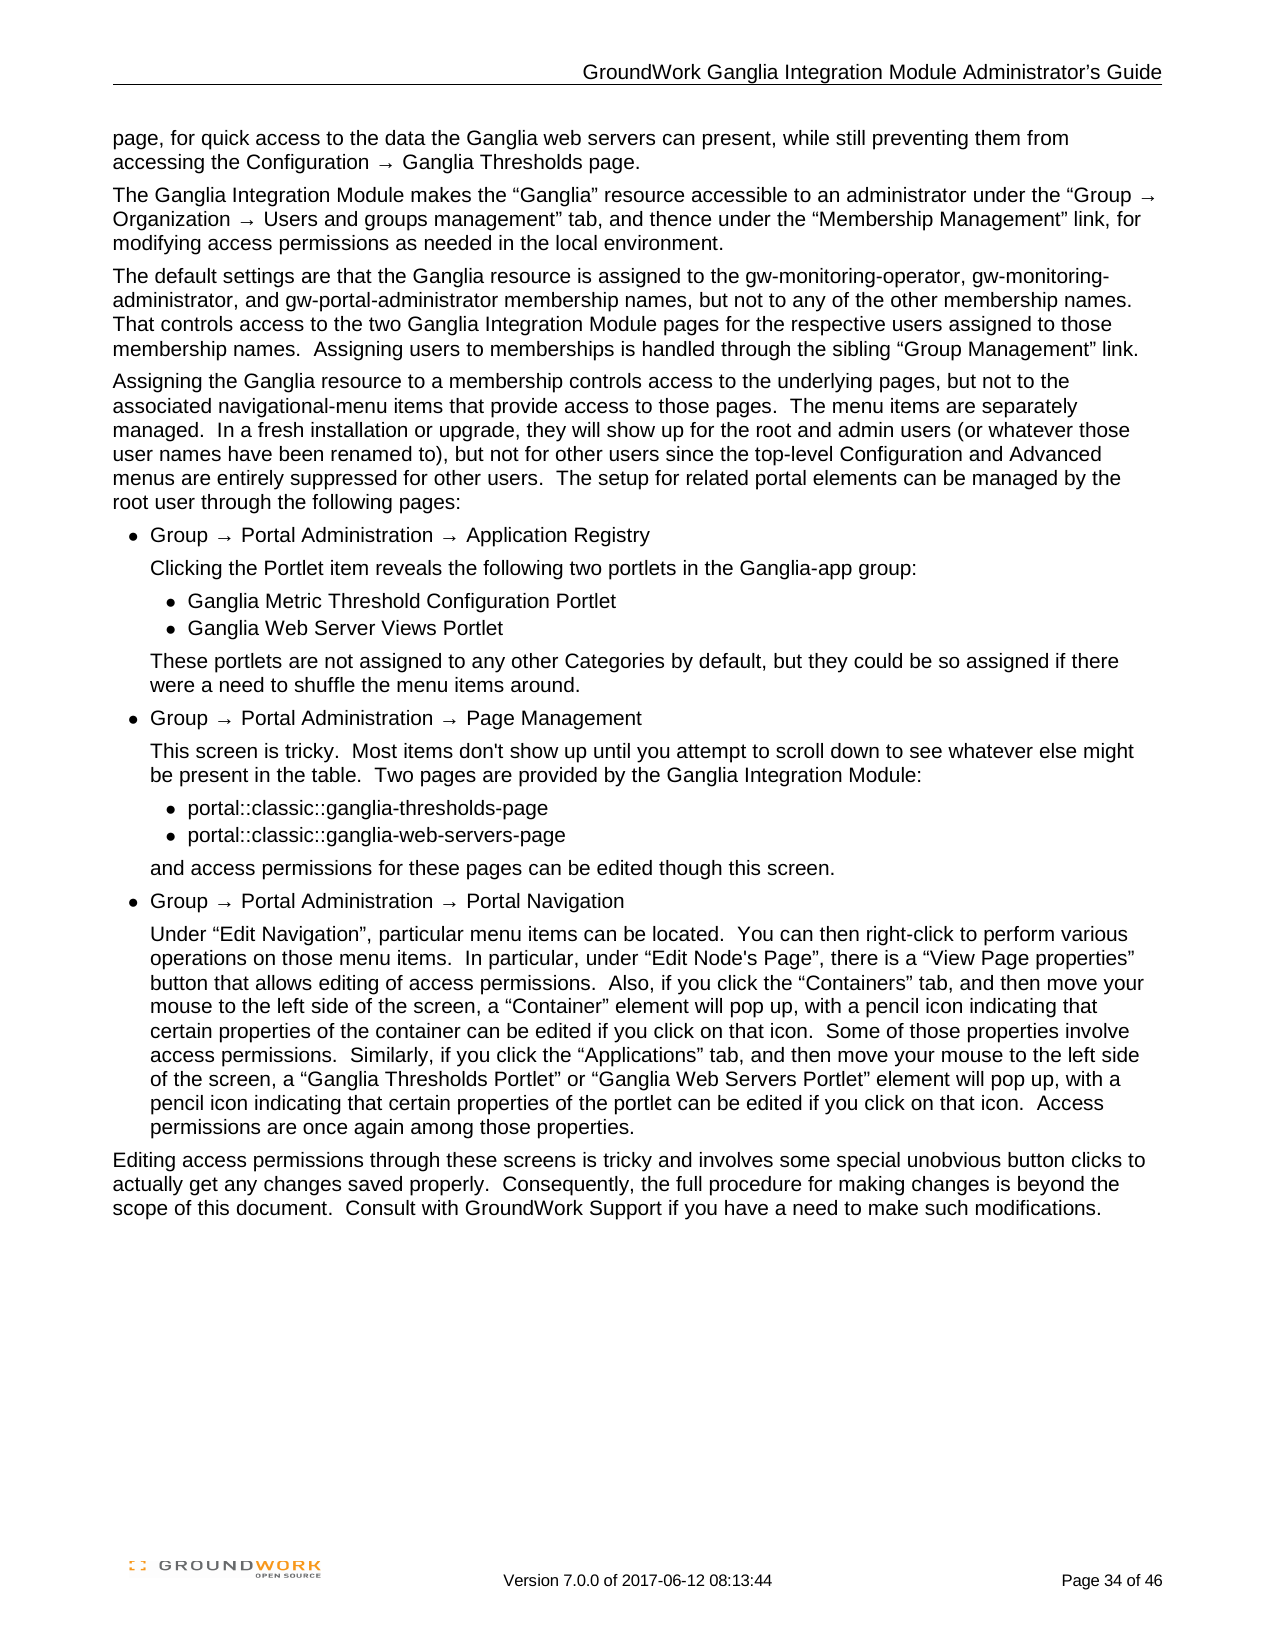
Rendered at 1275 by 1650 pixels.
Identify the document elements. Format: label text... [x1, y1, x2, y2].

text Under “Edit Navigation”, particular menu items can be located. You can then right-click to perform various operations on those menu items. In particular, under “Edit Node's Page”, there is a “View Page properties” button that allows editing of access permissions. Also, if you click the “Containers” tab, and then move your mouse to the left side of the screen, a “Container” element will pop up, with a pencil icon indicating that certain properties of the container can be edited if you click on that icon. Some of those properties involve access permissions. Similarly, if you click the “Applications” tab, and then move your mouse to the left side of the screen, a “Ganglia Thresholds Portlet” or “Ganglia Web Servers Portlet” element will pop up, with a pencil icon indicating that certain properties of the portlet can be edited if you click on that icon. Access permissions are once again among those properties. [150, 922, 1162, 1139]
text page, for quick access to the data the Ganglia web servers can present, while still preventing them from accessing the Configuration → Ganglia Thresholds page. [112, 126, 1162, 174]
text Assigning the Ganglia resource to a membership controls access to the underlying pages, but not to the associated navigational-menu items that provide access to those pages. The menu items are separately managed. In a fresh installation or upgrade, they will show up for the root and admin users (or whatever those user names have been renamed to), but not for other users since the top-level Configuration and Advanced menus are entirely suppressed for other users. The setup for related portal elements can be managed by the root user through the following pages: [112, 369, 1162, 514]
list Group → Portal Administration → Application Registry [127, 523, 1162, 547]
text These portlets are not assigned to any other Categories by default, but they could be so assigned if there were a need to shuffle the menu items around. [150, 649, 1162, 697]
text Editing access permissions through these screens is tricky and involves some special unobvious button clicks to actually get any changes saved properly. Consequently, the full procedure for making changes is beyond the scope of this document. Consult with GroundWork Support if you have a need to make such modifications. [112, 1148, 1162, 1220]
list Ganglia Metric Threshold Configuration Portlet [165, 589, 1162, 613]
list Ganglia Web Server Views Portlet [165, 616, 1162, 640]
text The Ganglia Integration Module makes the “Ganglia” resource accessible to an administrator under the “Group → Organization → Users and groups management” tab, and thence under the “Membership Management” link, for modifying access permissions as needed in the local environment. [112, 183, 1162, 255]
list portal::classic::ganglia-web-servers-page [165, 823, 1162, 847]
list Group → Portal Administration → Portal Navigation [127, 889, 1162, 913]
list Group → Portal Administration → Page Management [127, 706, 1162, 730]
text and access permissions for these pages can be edited though this screen. [150, 856, 1162, 880]
text The default settings are that the Ganglia resource is assigned to the gw-monitoring-operator, gw-monitoring-administrator, and gw-portal-administrator membership names, but not to any of the other membership names. That controls access to the two Ganglia Integration Module pages for the respective users assigned to those membership names. Assigning users to memberships is handled through the sibling “Group Management” link. [112, 264, 1162, 361]
text Clicking the Portlet item reveals the following two portlets in the Ganglia-app group: [150, 556, 1162, 580]
list portal::classic::ganglia-thresholds-page [165, 796, 1162, 820]
picture [129, 1561, 321, 1578]
text This screen is tricky. Most items don't show up until you attempt to scroll down to see whatever else might be present in the table. Two pages are provided by the Ganglia Integration Module: [150, 739, 1162, 787]
